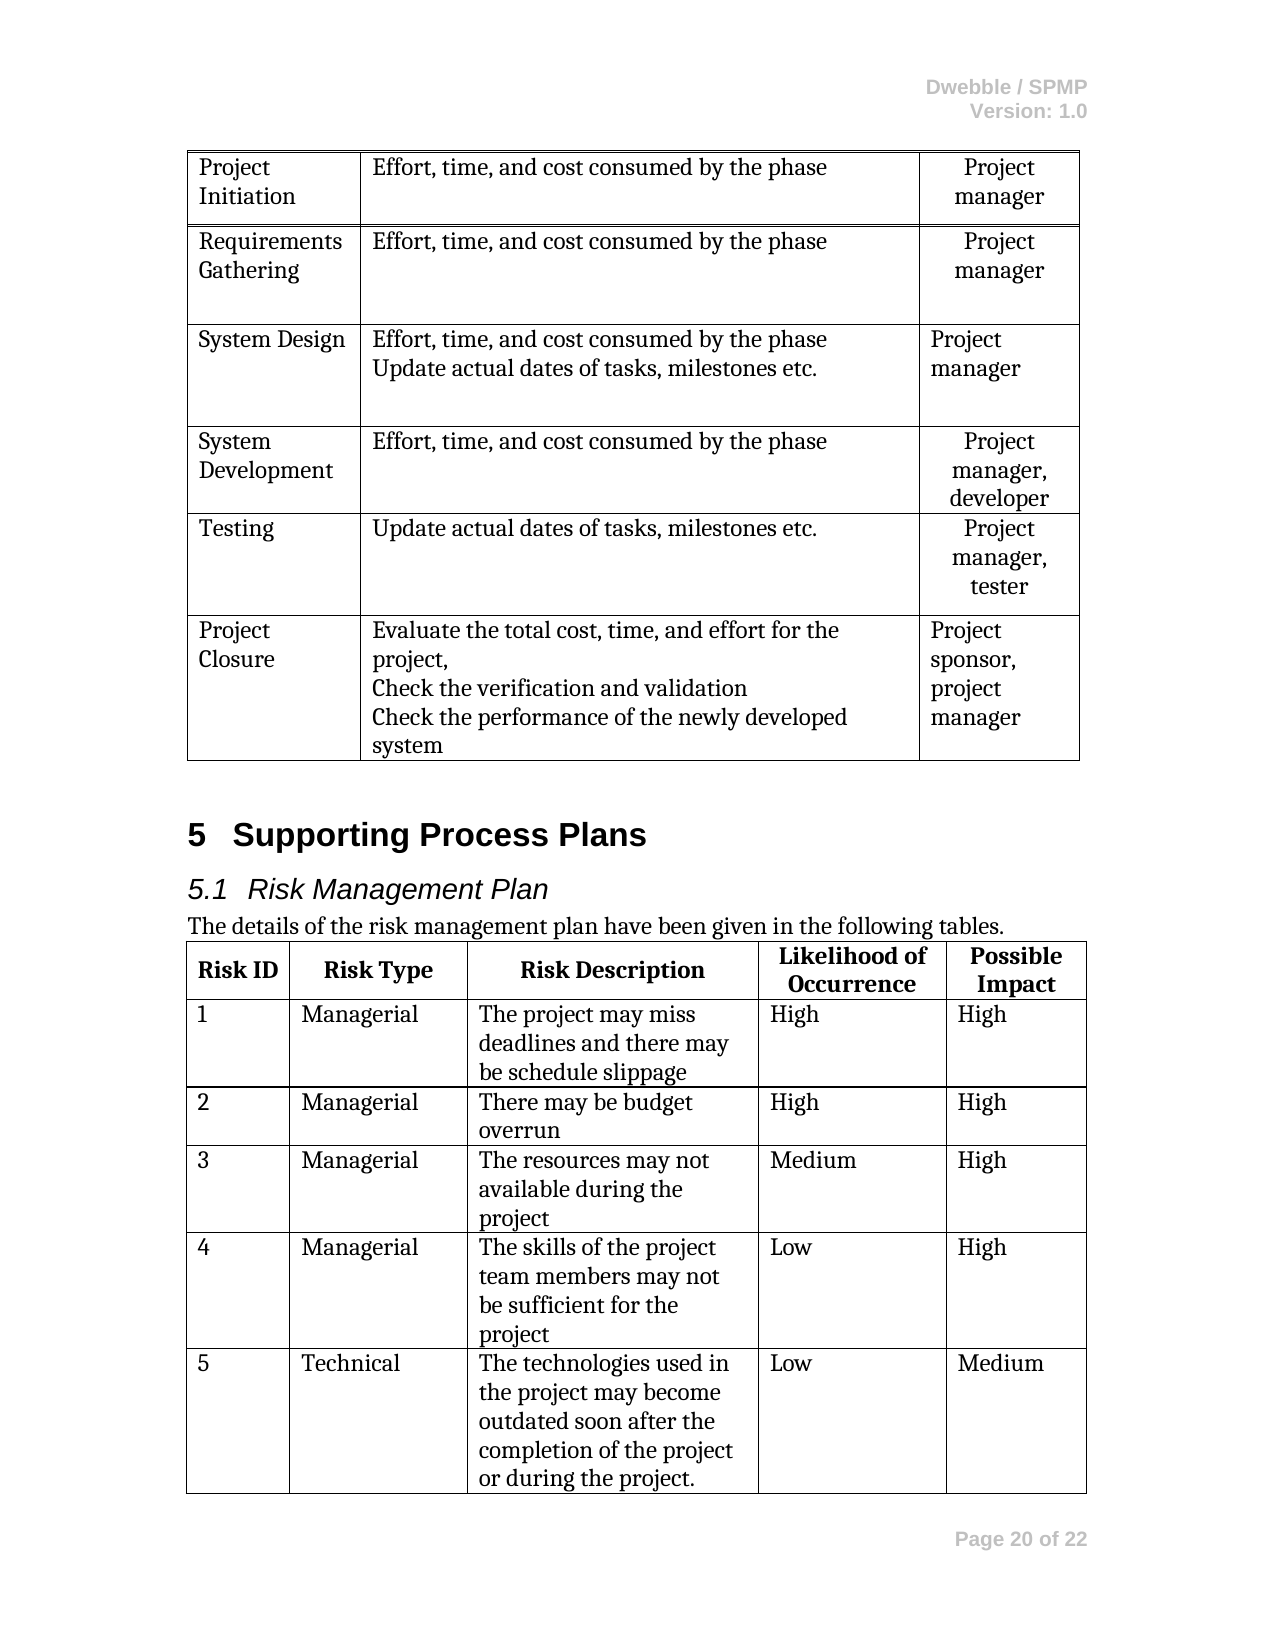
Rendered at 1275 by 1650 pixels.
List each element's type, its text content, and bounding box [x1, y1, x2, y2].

table_cell Evaluate the total cost, time, and effort for the project, Check the verification and validation Check the performance of the newly developed system [361, 616, 919, 760]
table_cell Effort, time, and cost consumed by the phase Update actual dates of tasks, milestones etc. [361, 325, 919, 426]
table_cell Low [759, 1349, 946, 1493]
table_cell Testing [188, 514, 360, 615]
table_cell High [947, 1088, 1086, 1145]
table_cell 1 [187, 1000, 289, 1086]
table_header Possible Impact [947, 942, 1086, 999]
table_cell The project may miss deadlines and there may be schedule slippage [468, 1000, 758, 1086]
table_cell 3 [187, 1146, 289, 1232]
table_cell 4 [187, 1233, 289, 1348]
table_cell High [947, 1000, 1086, 1086]
table_header Risk ID [187, 942, 289, 999]
table_cell The skills of the project team members may not be sufficient for the project [468, 1233, 758, 1348]
table_cell Low [759, 1233, 946, 1348]
table_cell Project manager, developer [920, 427, 1079, 513]
subtitle Risk Management Plan [187, 872, 1087, 906]
table_cell High [947, 1146, 1086, 1232]
table_cell High [759, 1000, 946, 1086]
table_cell Project Initiation [188, 153, 360, 224]
table_cell Project manager, tester [920, 514, 1079, 615]
table_cell Update actual dates of tasks, milestones etc. [361, 514, 919, 615]
table_cell The technologies used in the project may become outdated soon after the completion of the project or during the project. [468, 1349, 758, 1493]
table_cell Managerial [290, 1000, 467, 1086]
table_cell Requirements Gathering [188, 227, 360, 324]
table_cell Medium [759, 1146, 946, 1232]
table_header Risk Description [468, 942, 758, 999]
table_cell Managerial [290, 1233, 467, 1348]
subtitle Supporting Process Plans [187, 815, 1087, 853]
table_cell Technical [290, 1349, 467, 1493]
table_cell Managerial [290, 1146, 467, 1232]
table_cell Effort, time, and cost consumed by the phase [361, 227, 919, 324]
table_cell Managerial [290, 1088, 467, 1145]
text The details of the risk management plan have been given in the following tables. [187, 912, 1087, 941]
table_cell High [759, 1088, 946, 1145]
table_cell 2 [187, 1088, 289, 1145]
table_cell Project manager [920, 153, 1079, 224]
table_cell The resources may not available during the project [468, 1146, 758, 1232]
table_cell Project Closure [188, 616, 360, 760]
table_cell High [947, 1233, 1086, 1348]
table_header Risk Type [290, 942, 467, 999]
table_cell Effort, time, and cost consumed by the phase [361, 153, 919, 224]
table_cell Medium [947, 1349, 1086, 1493]
table_header Likelihood of Occurrence [759, 942, 946, 999]
table_cell System Design [188, 325, 360, 426]
table_cell Project sponsor, project manager [920, 616, 1079, 760]
table_cell Effort, time, and cost consumed by the phase [361, 427, 919, 513]
table_cell Project manager [920, 325, 1079, 426]
table_cell There may be budget overrun [468, 1088, 758, 1145]
table_cell Project manager [920, 227, 1079, 324]
table_cell 5 [187, 1349, 289, 1493]
table_cell System Development [188, 427, 360, 513]
